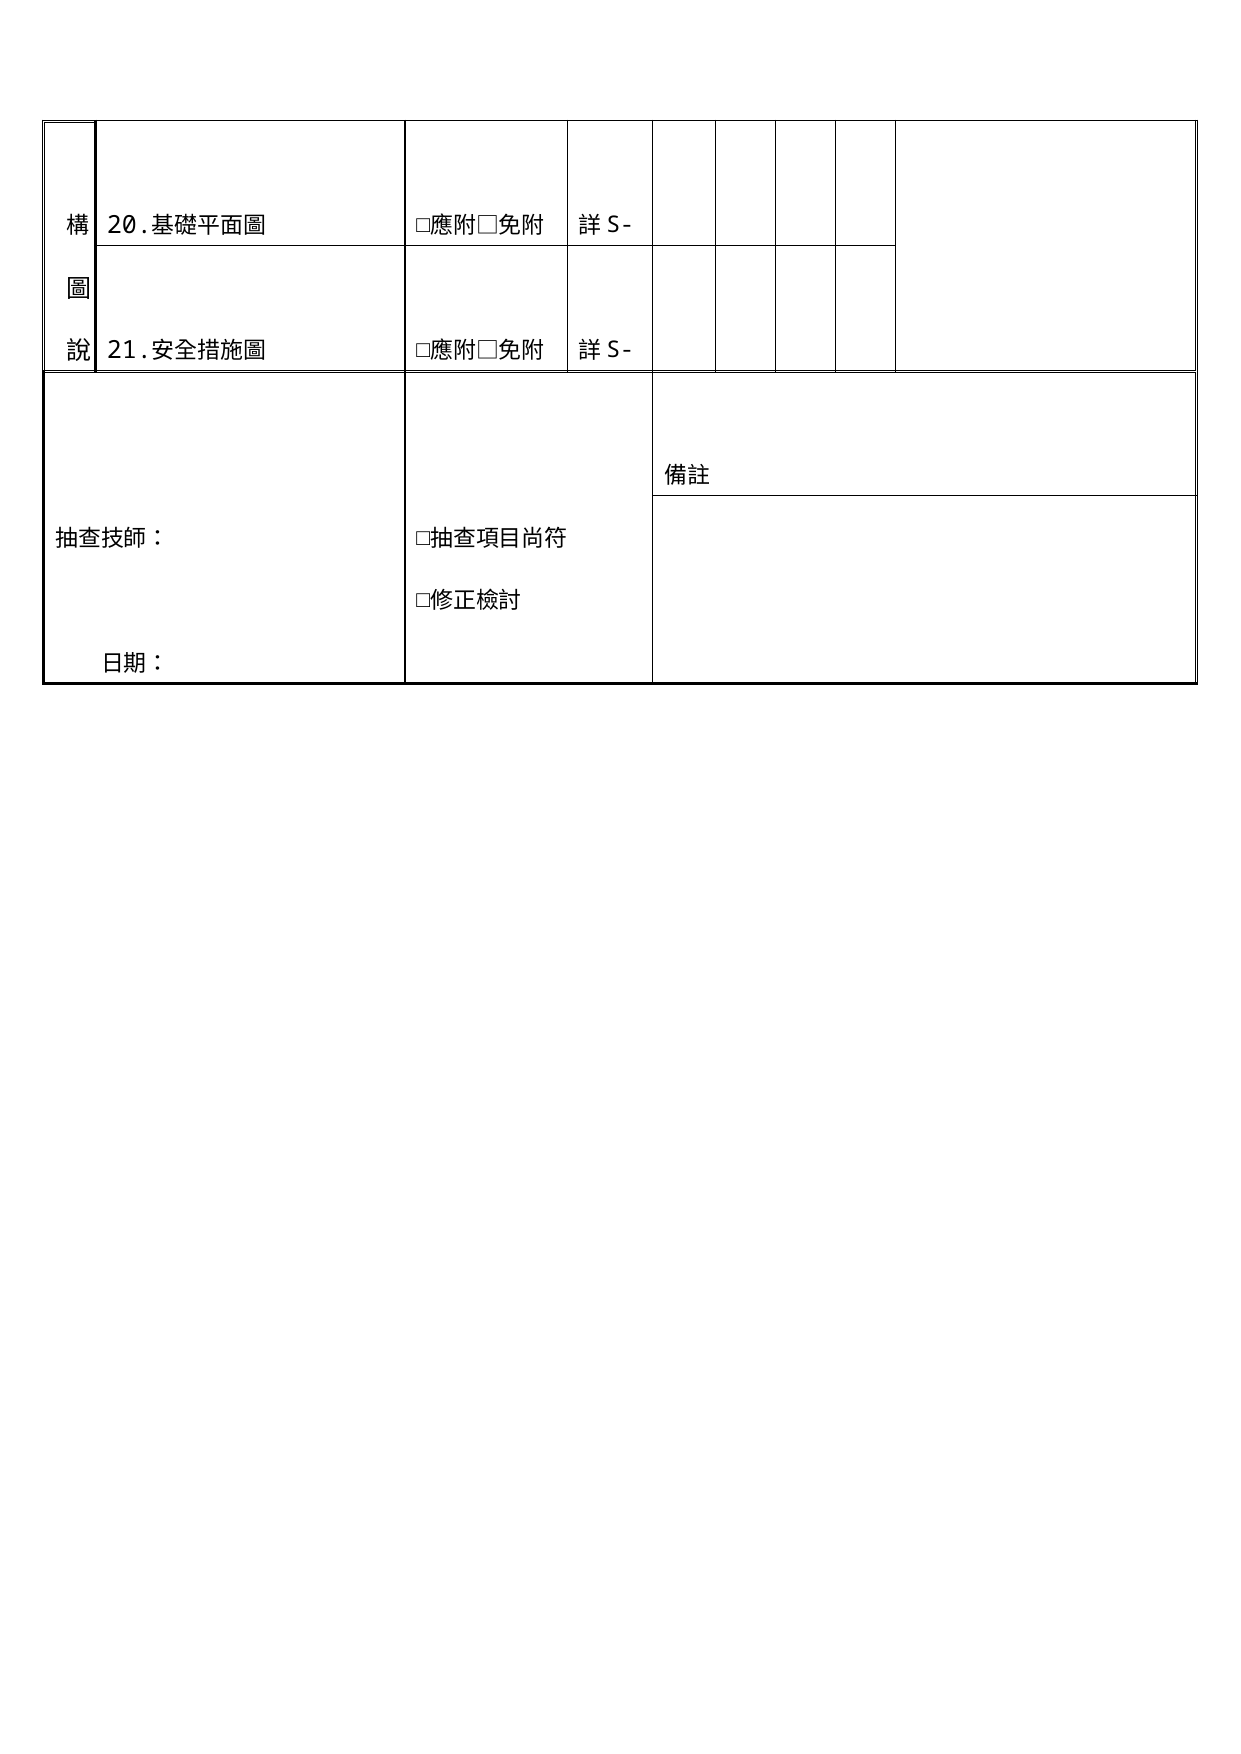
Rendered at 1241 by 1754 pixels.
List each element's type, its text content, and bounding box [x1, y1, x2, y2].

table_cell 詳S- [568, 121, 652, 244]
table_cell [836, 246, 895, 369]
table_cell [716, 246, 775, 369]
table_cell [836, 121, 895, 244]
table_cell [716, 121, 775, 244]
table_cell □應附□免附 [406, 246, 567, 369]
table_cell □抽查項目尚符 □修正檢討 [406, 373, 652, 682]
table_cell 詳S- [568, 246, 652, 369]
table_cell [653, 496, 1195, 682]
table_cell 安全措施圖 [97, 246, 404, 369]
table_cell [776, 246, 835, 369]
table_cell [776, 121, 835, 244]
table_cell 構圖說 [45, 123, 94, 369]
table_cell [653, 246, 715, 369]
table_cell [896, 121, 1195, 369]
table_cell 備註 [653, 373, 1195, 494]
table_cell 抽查技師： 日期： [45, 373, 404, 682]
table_cell 基礎平面圖 [97, 121, 404, 244]
table_cell □應附□免附 [406, 121, 567, 244]
table_cell [653, 121, 715, 244]
